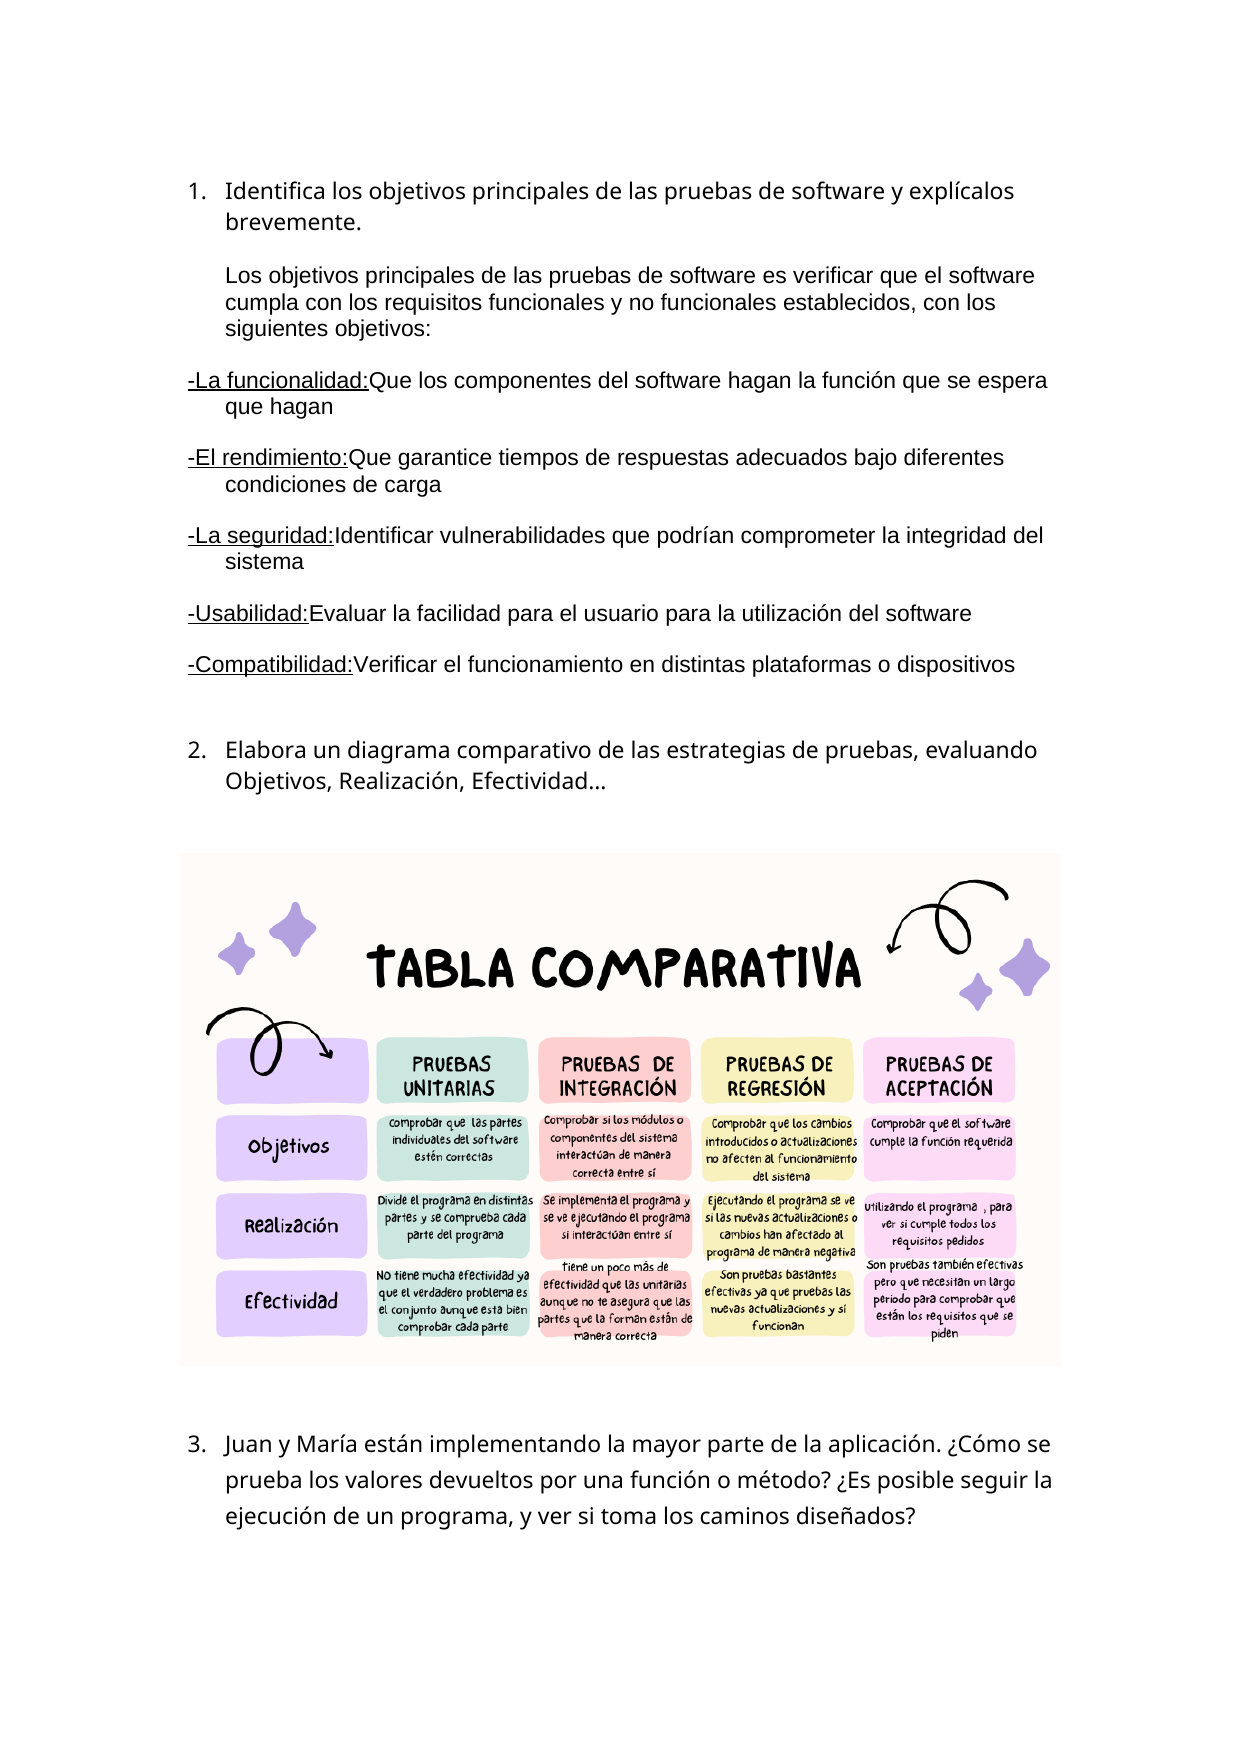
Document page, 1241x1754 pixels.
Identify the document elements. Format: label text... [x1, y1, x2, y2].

text -Usabilidad:Evaluar la facilidad para el usuario para la utilización del software [187, 600, 1090, 626]
text -El rendimiento:Que garantice tiempos de respuestas adecuados bajo diferentes condiciones de carga [187, 444, 1090, 497]
text -La funcionalidad:Que los componentes del software hagan la función que se espera que hagan [187, 367, 1090, 419]
text Los objetivos principales de las pruebas de software es verificar que el software cumpla con los requisitos funcionales y no funcionales establecidos, con los siguientes objetivos: [187, 262, 1090, 342]
text -Compatibilidad:Verificar el funcionamiento en distintas plataformas o dispositivos [187, 651, 1090, 677]
picture [179, 853, 1061, 1366]
list Elabora un diagrama comparativo de las estrategias de pruebas, evaluando Objetivos, Realización, Efectividad… [187, 734, 1090, 796]
list Identifica los objetivos principales de las pruebas de software y explícalos brevemente. [187, 175, 1090, 237]
list Juan y María están implementando la mayor parte de la aplicación. ¿Cómo se prueba los valores devueltos por una función o método? ¿Es posible seguir la ejecución de un programa, y ver si toma los caminos diseñados? [187, 1428, 1090, 1531]
text -La seguridad:Identificar vulnerabilidades que podrían comprometer la integridad del sistema [187, 522, 1090, 575]
